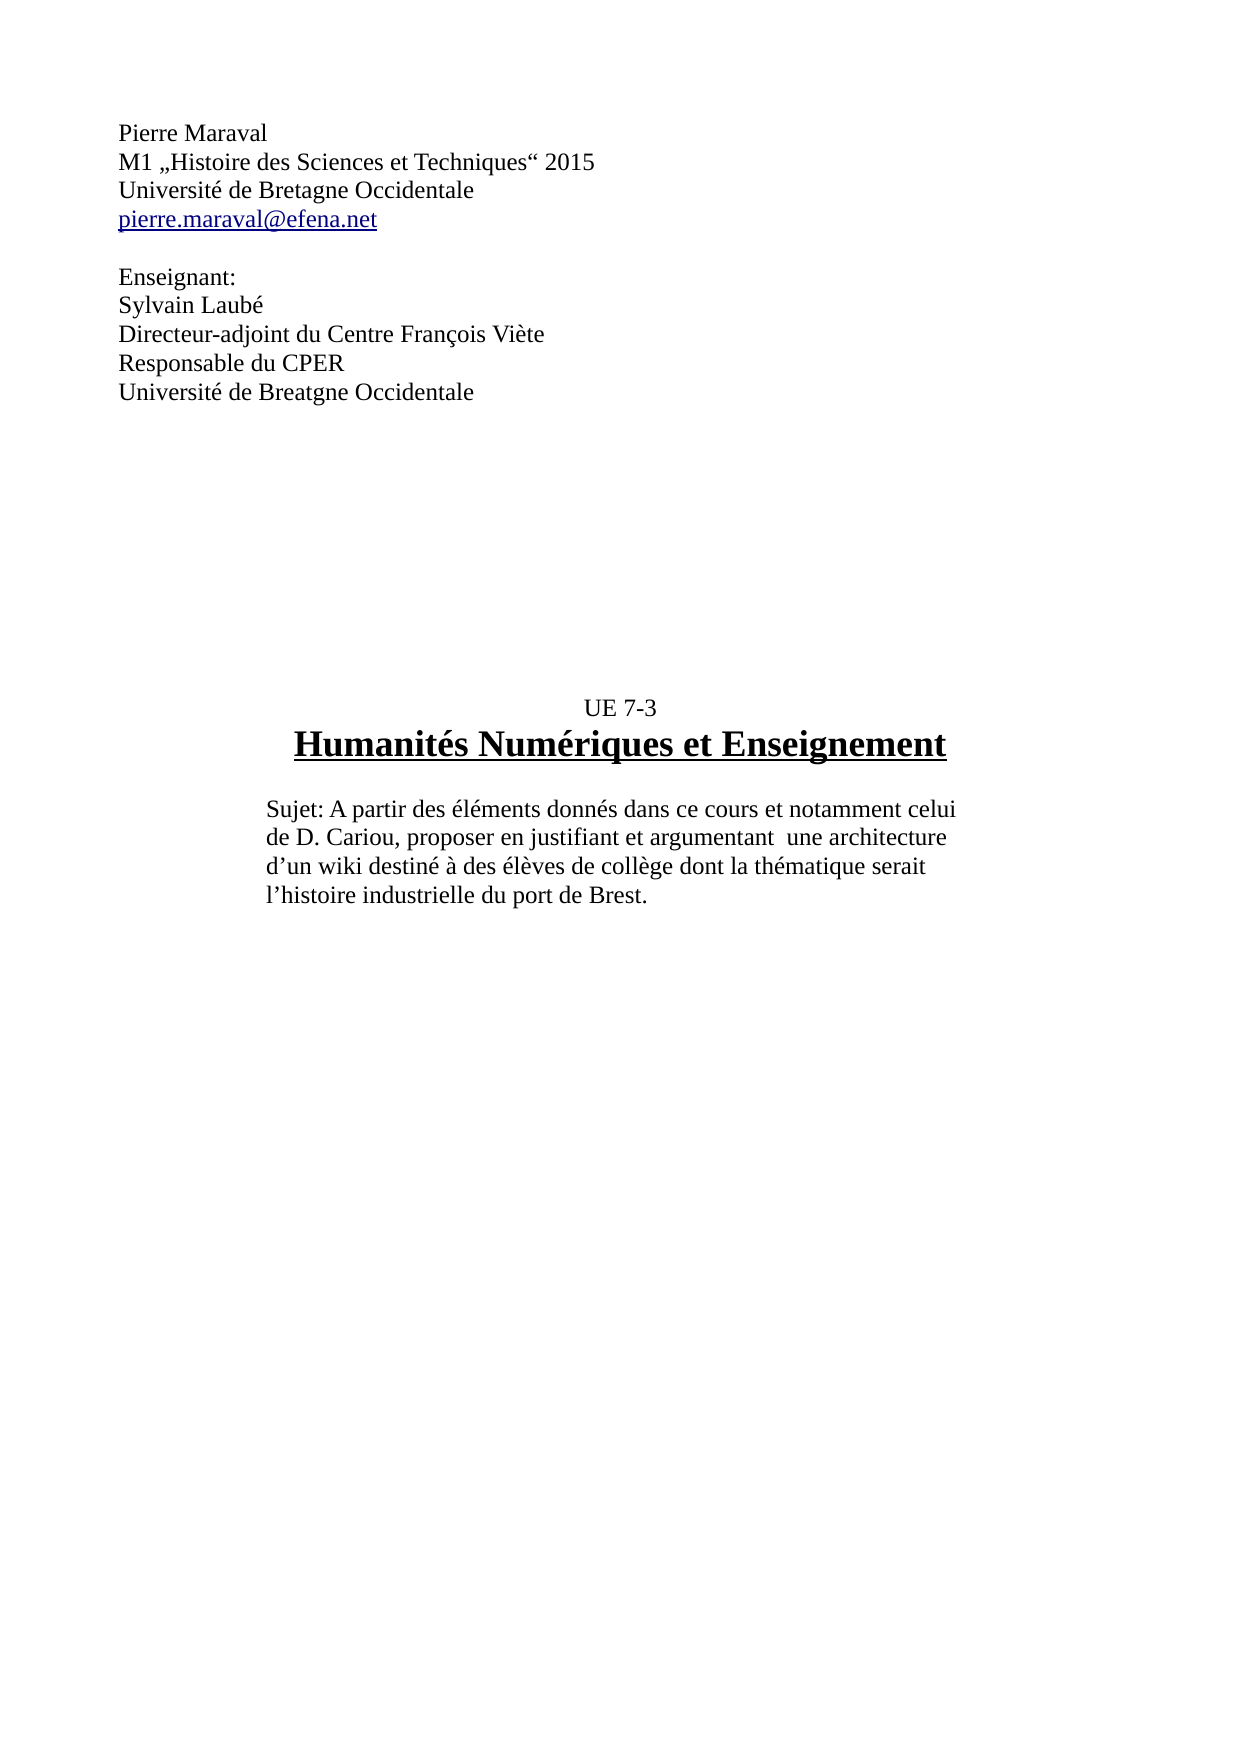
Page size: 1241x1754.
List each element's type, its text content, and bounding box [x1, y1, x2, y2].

text UE 7-3 [118, 693, 1122, 722]
text Responsable du CPER [118, 348, 1122, 377]
text Humanités Numériques et Enseignement [118, 722, 1122, 765]
text Université de Breatgne Occidentale [118, 377, 1122, 406]
text Sujet: A partir des éléments donnés dans ce cours et notamment celui de D. Cariou, proposer en justifiant et argumentant une architecture d’un wiki destiné à des élèves de collège dont la thématique serait l’histoire industrielle du port de Brest. [266, 794, 974, 909]
text pierre.maraval@efena.net [118, 204, 1122, 233]
text Enseignant: Sylvain Laubé [118, 262, 1122, 319]
text Pierre Maraval M1 „Histoire des Sciences et Techniques“ 2015 [118, 118, 1122, 176]
text Université de Bretagne Occidentale [118, 176, 1122, 204]
text Directeur-adjoint du Centre François Viète [118, 319, 1122, 348]
